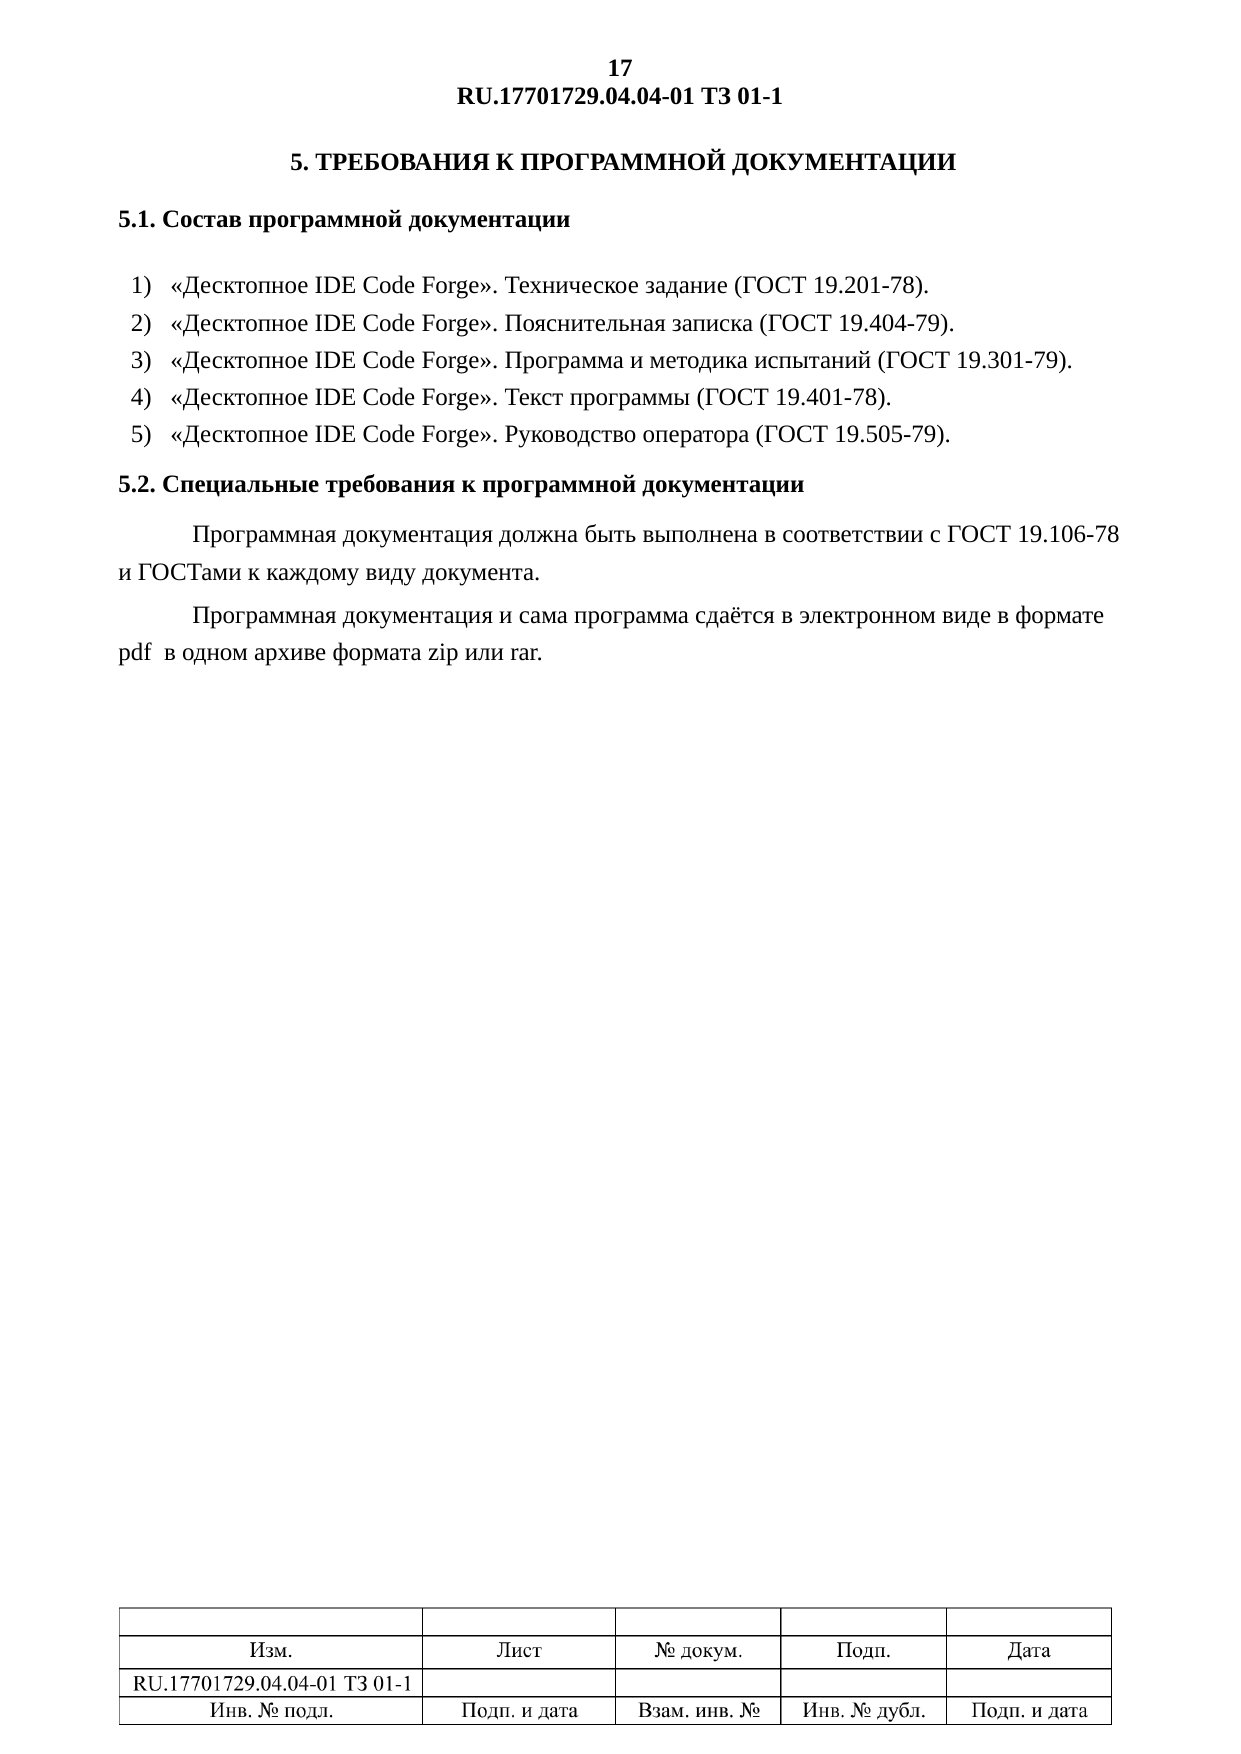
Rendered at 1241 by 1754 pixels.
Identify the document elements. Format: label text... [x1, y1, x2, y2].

picture [113, 1603, 1118, 1732]
text 5.2. Специальные требования к программной документации [118, 469, 1122, 497]
text Программная документация должна быть выполнена в соответствии с ГОСТ 19.106-78 и ГОСТами к каждому виду документа. [118, 519, 1122, 586]
text 3) «Десктопное IDE Code Forge». Программа и методика испытаний (ГОСТ 19.301-79). [118, 345, 1122, 374]
text 1) «Десктопное IDE Code Forge». Техническое задание (ГОСТ 19.201-78). [118, 270, 1122, 299]
text 5. ТРЕБОВАНИЯ К ПРОГРАММНОЙ ДОКУМЕНТАЦИИ [118, 147, 1122, 176]
text 2) «Десктопное IDE Code Forge». Пояснительная записка (ГОСТ 19.404-79). [118, 308, 1122, 336]
text Программная документация и сама программа сдаётся в электронном виде в формате pdf в одном архиве формата zip или rar. [118, 600, 1122, 666]
text 5.1. Состав программной документации [118, 204, 1122, 233]
text 4) «Десктопное IDE Code Forge». Текст программы (ГОСТ 19.401-78). [118, 382, 1122, 411]
text 5) «Десктопное IDE Code Forge». Руководство оператора (ГОСТ 19.505-79). [118, 419, 1122, 448]
